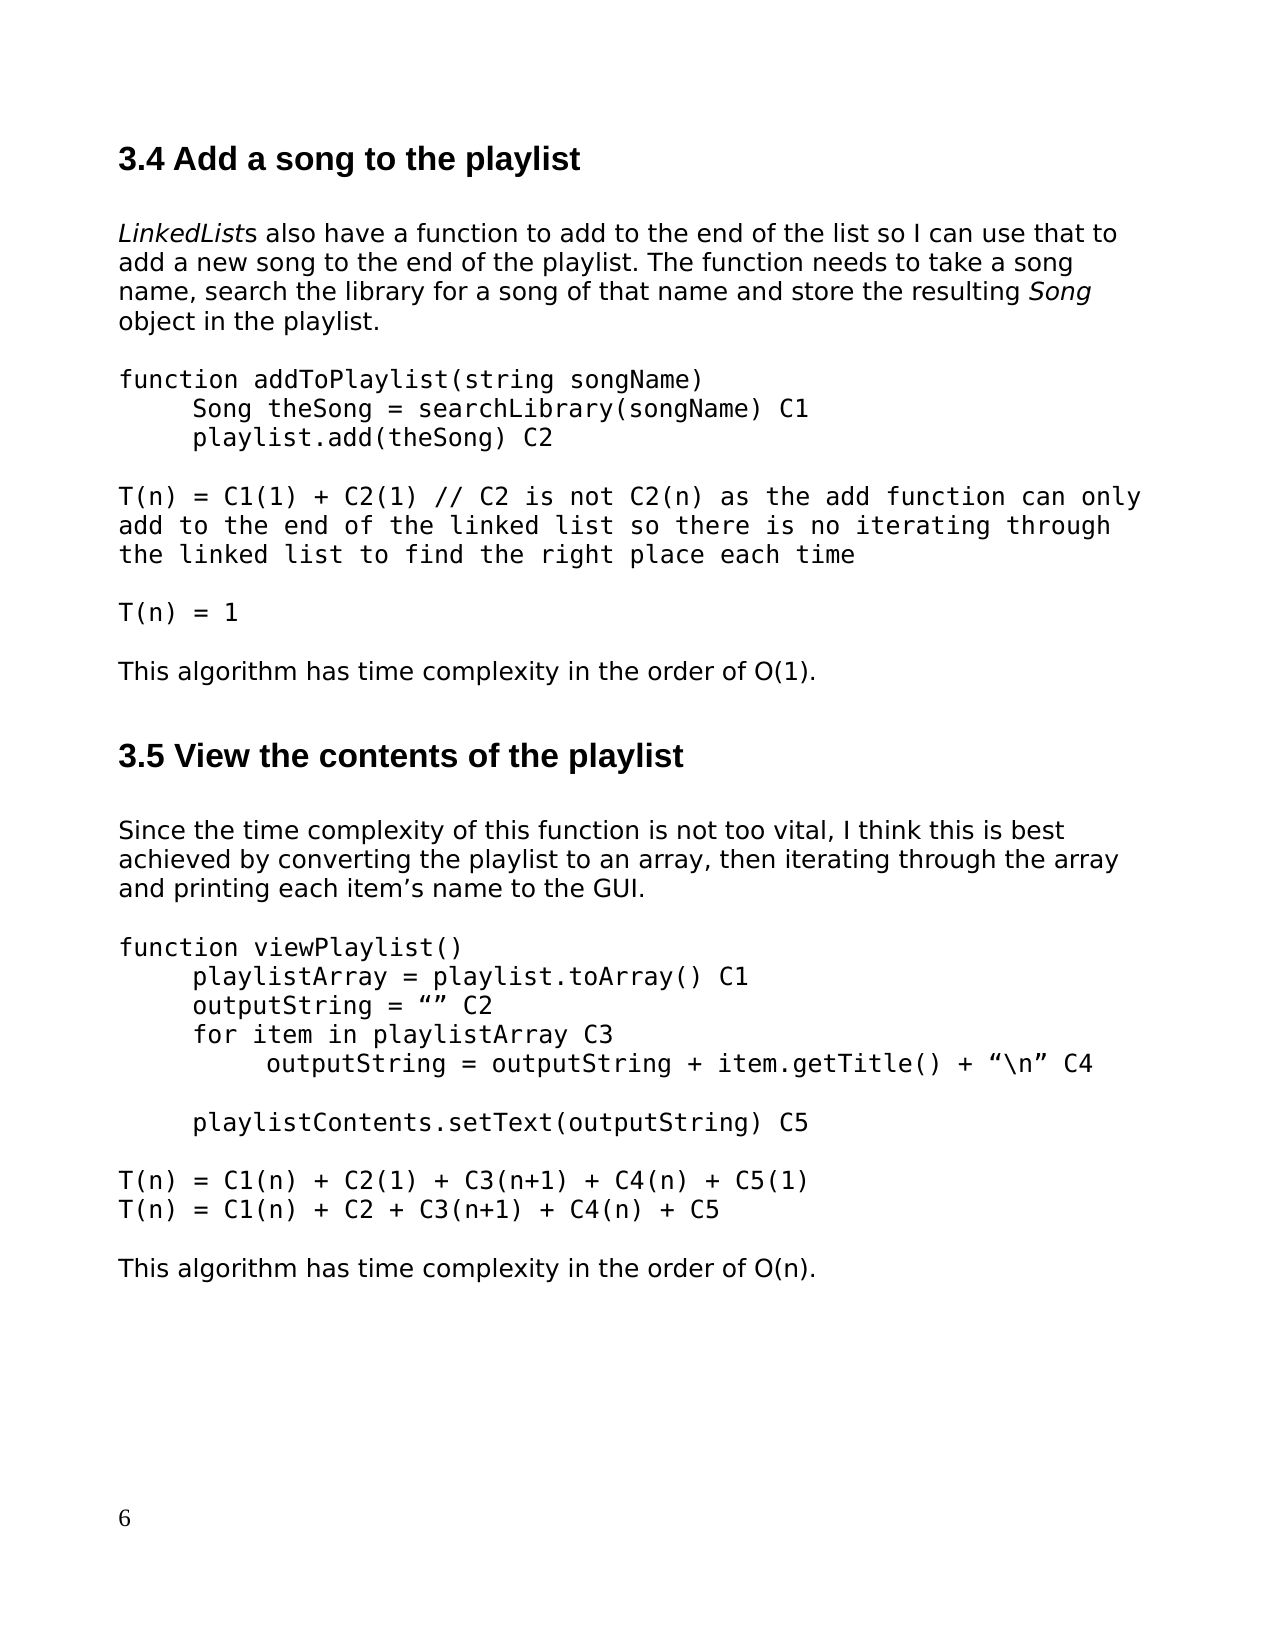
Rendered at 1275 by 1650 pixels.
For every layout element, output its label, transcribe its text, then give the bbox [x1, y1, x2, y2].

text for item in playlistArray C3 [118, 1020, 1157, 1049]
text function addToPlaylist(string songName) [118, 365, 1157, 394]
text function viewPlaylist() [118, 933, 1157, 962]
text This algorithm has time complexity in the order of O(n). [118, 1254, 1157, 1283]
text T(n) = C1(n) + C2 + C3(n+1) + C4(n) + C5 [118, 1195, 1157, 1224]
text Song theSong = searchLibrary(songName) C1 [118, 394, 1157, 423]
subtitle 3.4 Add a song to the playlist [118, 139, 1157, 178]
text This algorithm has time complexity in the order of O(1). [118, 657, 1157, 686]
text playlistArray = playlist.toArray() C1 [118, 962, 1157, 991]
text T(n) = C1(n) + C2(1) + C3(n+1) + C4(n) + C5(1) [118, 1166, 1157, 1195]
text playlistContents.setText(outputString) C5 [118, 1108, 1157, 1137]
text T(n) = 1 [118, 598, 1157, 628]
text outputString = “” C2 [118, 991, 1157, 1020]
text Since the time complexity of this function is not too vital, I think this is best achieved by converting the playlist to an array, then iterating through the array and printing each item’s name to the GUI. [118, 816, 1157, 904]
text LinkedLists also have a function to add to the end of the list so I can use that to add a new song to the end of the playlist. The function needs to take a song name, search the library for a song of that name and store the resulting Song object in the playlist. [118, 219, 1157, 336]
subtitle 3.5 View the contents of the playlist [118, 736, 1157, 774]
text playlist.add(theSong) C2 [118, 423, 1157, 453]
text outputString = outputString + item.getTitle() + “\n” C4 [118, 1049, 1157, 1079]
text T(n) = C1(1) + C2(1) // C2 is not C2(n) as the add function can only add to the end of the linked list so there is no iterating through the linked list to find the right place each time [118, 482, 1157, 569]
